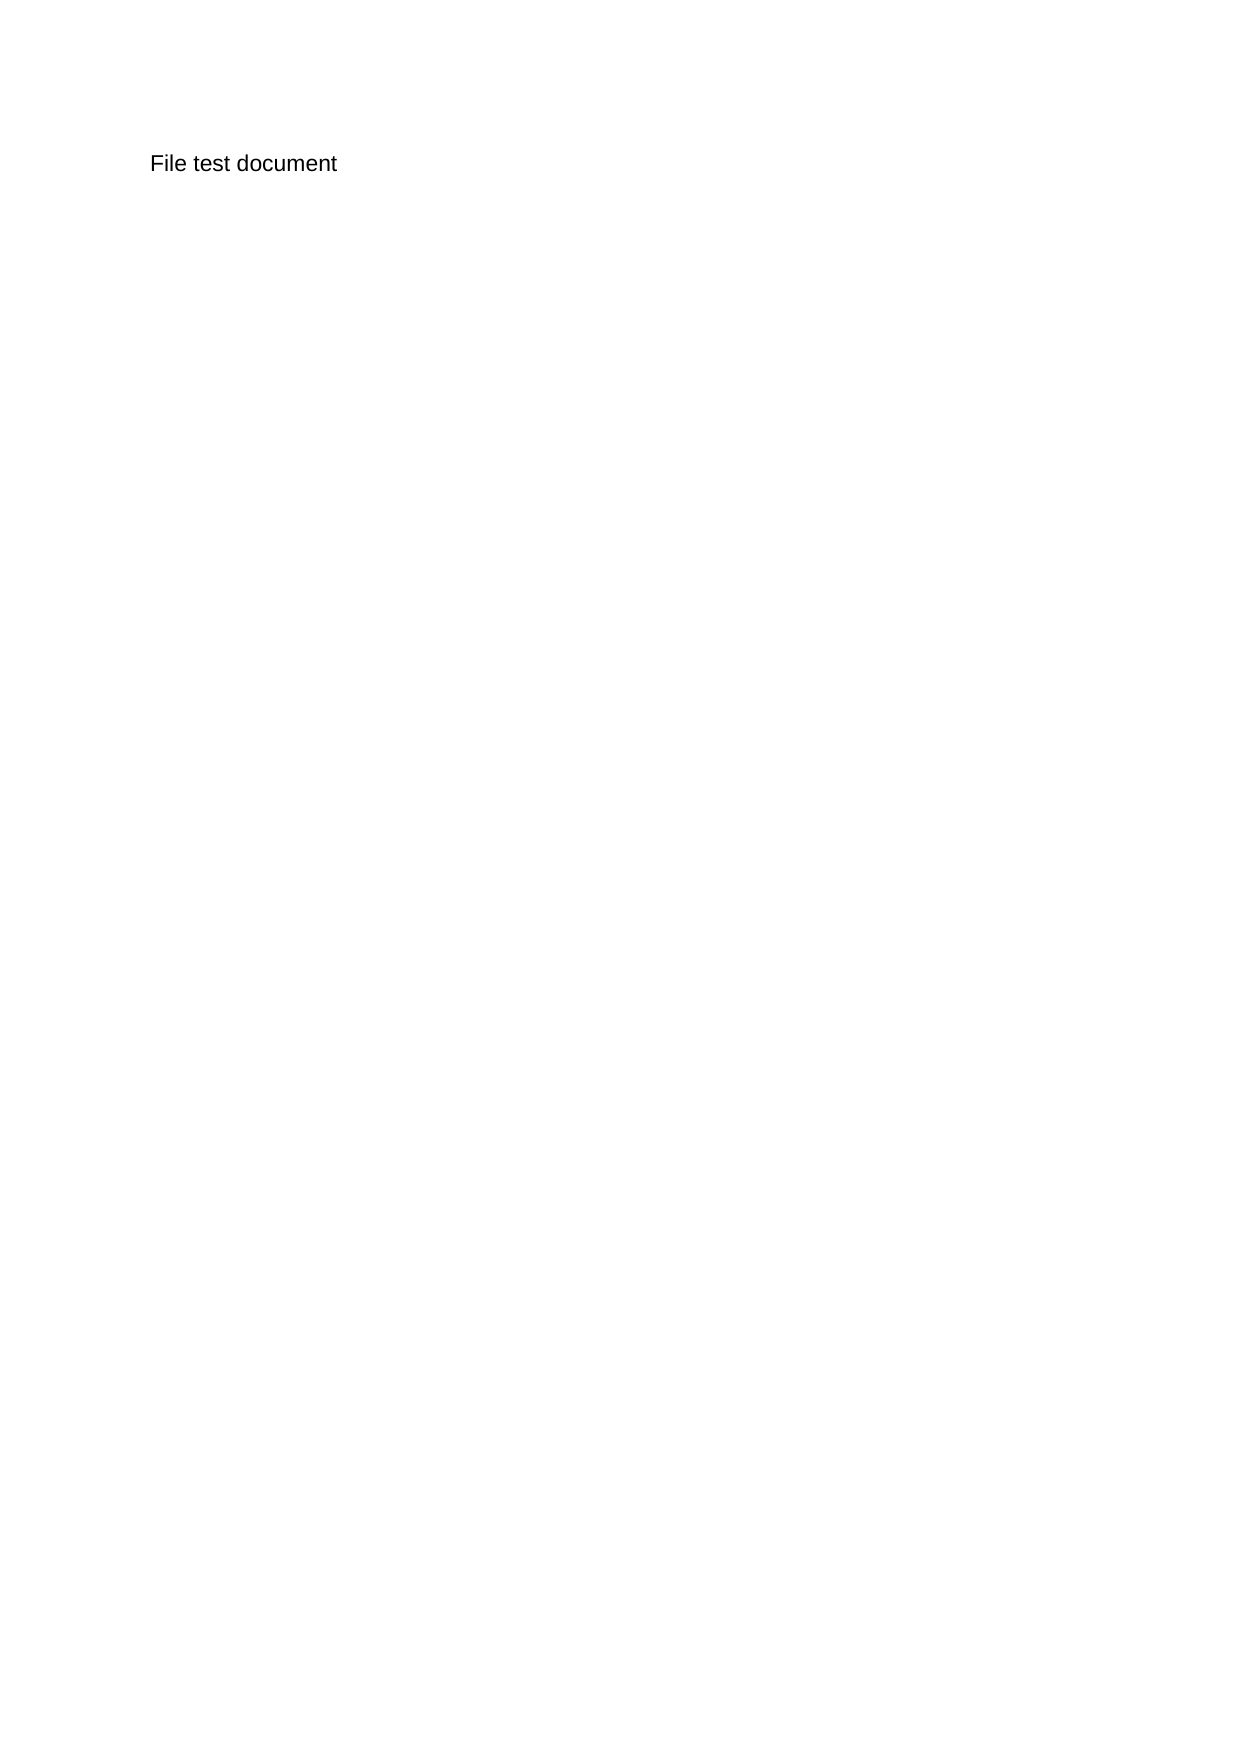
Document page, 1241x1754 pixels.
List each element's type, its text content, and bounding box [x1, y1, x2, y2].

text File test document [150, 150, 1090, 176]
